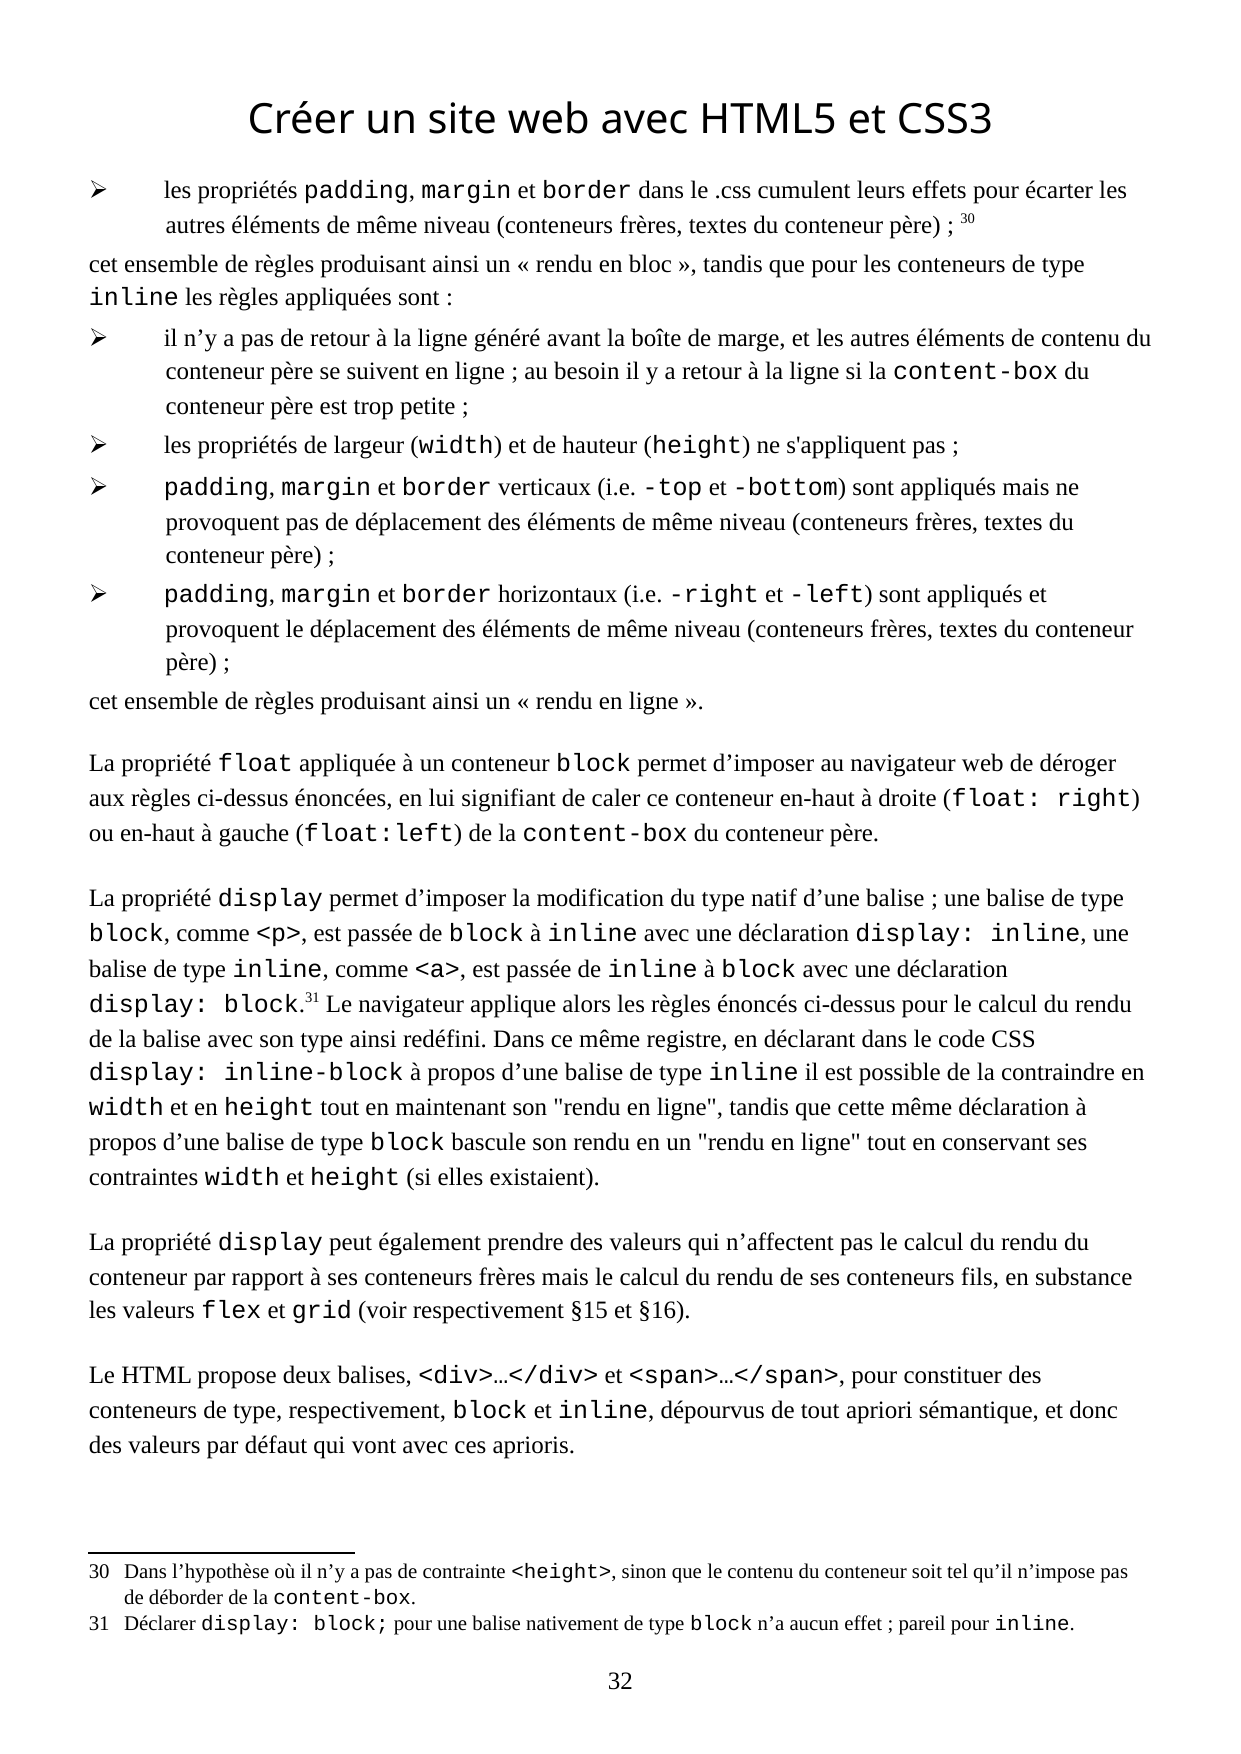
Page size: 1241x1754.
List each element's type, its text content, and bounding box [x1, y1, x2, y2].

text La propriété float appliquée à un conteneur block permet d’imposer au navigateur web de déroger aux règles ci-dessus énoncées, en lui signifiant de caler ce conteneur en-haut à droite (float: right) ou en-haut à gauche (float:left) de la content-box du conteneur père. [88, 748, 1152, 849]
list padding, margin et border verticaux (i.e. -top et -bottom) sont appliqués mais ne provoquent pas de déplacement des éléments de même niveau (conteneurs frères, textes du conteneur père) ; [88, 472, 1152, 568]
list les propriétés padding, margin et border dans le .css cumulent leurs effets pour écarter les autres éléments de même niveau (conteneurs frères, textes du conteneur père) ; [88, 175, 1152, 239]
text cet ensemble de règles produisant ainsi un « rendu en ligne ». [88, 686, 1152, 714]
list les propriétés de largeur (width) et de hauteur (height) ne s'appliquent pas ; [88, 430, 1152, 461]
text La propriété display permet d’imposer la modification du type natif d’une balise ; une balise de type block, comme <p>, est passée de block à inline avec une déclaration display: inline, une balise de type inline, comme <a>, est passée de inline à block avec une déclaration display: block. Le navigateur applique alors les règles énoncés ci-dessus pour le calcul du rendu de la balise avec son type ainsi redéfini. Dans ce même registre, en déclarant dans le code CSS display: inline-block à propos d’une balise de type inline il est possible de la contraindre en width et en height tout en maintenant son "rendu en ligne", tandis que cette même déclaration à propos d’une balise de type block bascule son rendu en un "rendu en ligne" tout en conservant ses contraintes width et height (si elles existaient). [88, 883, 1152, 1193]
list Dans l’hypothèse où il n’y a pas de contrainte <height>, sinon que le contenu du conteneur soit tel qu’il n’impose pas de déborder de la content-box. [88, 1559, 1152, 1611]
text Le HTML propose deux balises, <div>…</div> et <span>…</span>, pour constituer des conteneurs de type, respectivement, block et inline, dépourvus de tout apriori sémantique, et donc des valeurs par défaut qui vont avec ces aprioris. [88, 1360, 1152, 1459]
text La propriété display peut également prendre des valeurs qui n’affectent pas le calcul du rendu du conteneur par rapport à ses conteneurs frères mais le calcul du rendu de ses conteneurs fils, en substance les valeurs flex et grid (voir respectivement §15 et §16). [88, 1227, 1152, 1326]
list padding, margin et border horizontaux (i.e. -right et -left) sont appliqués et provoquent le déplacement des éléments de même niveau (conteneurs frères, textes du conteneur père) ; [88, 579, 1152, 676]
text cet ensemble de règles produisant ainsi un « rendu en bloc », tandis que pour les conteneurs de type inline les règles appliquées sont : [88, 249, 1152, 313]
text Déclarer display: block; pour une balise nativement de type block n’a aucun effet ; pareil pour inline. [88, 1611, 1152, 1637]
list il n’y a pas de retour à la ligne généré avant la boîte de marge, et les autres éléments de contenu du conteneur père se suivent en ligne ; au besoin il y a retour à la ligne si la content-box du conteneur père est trop petite ; [88, 323, 1152, 420]
